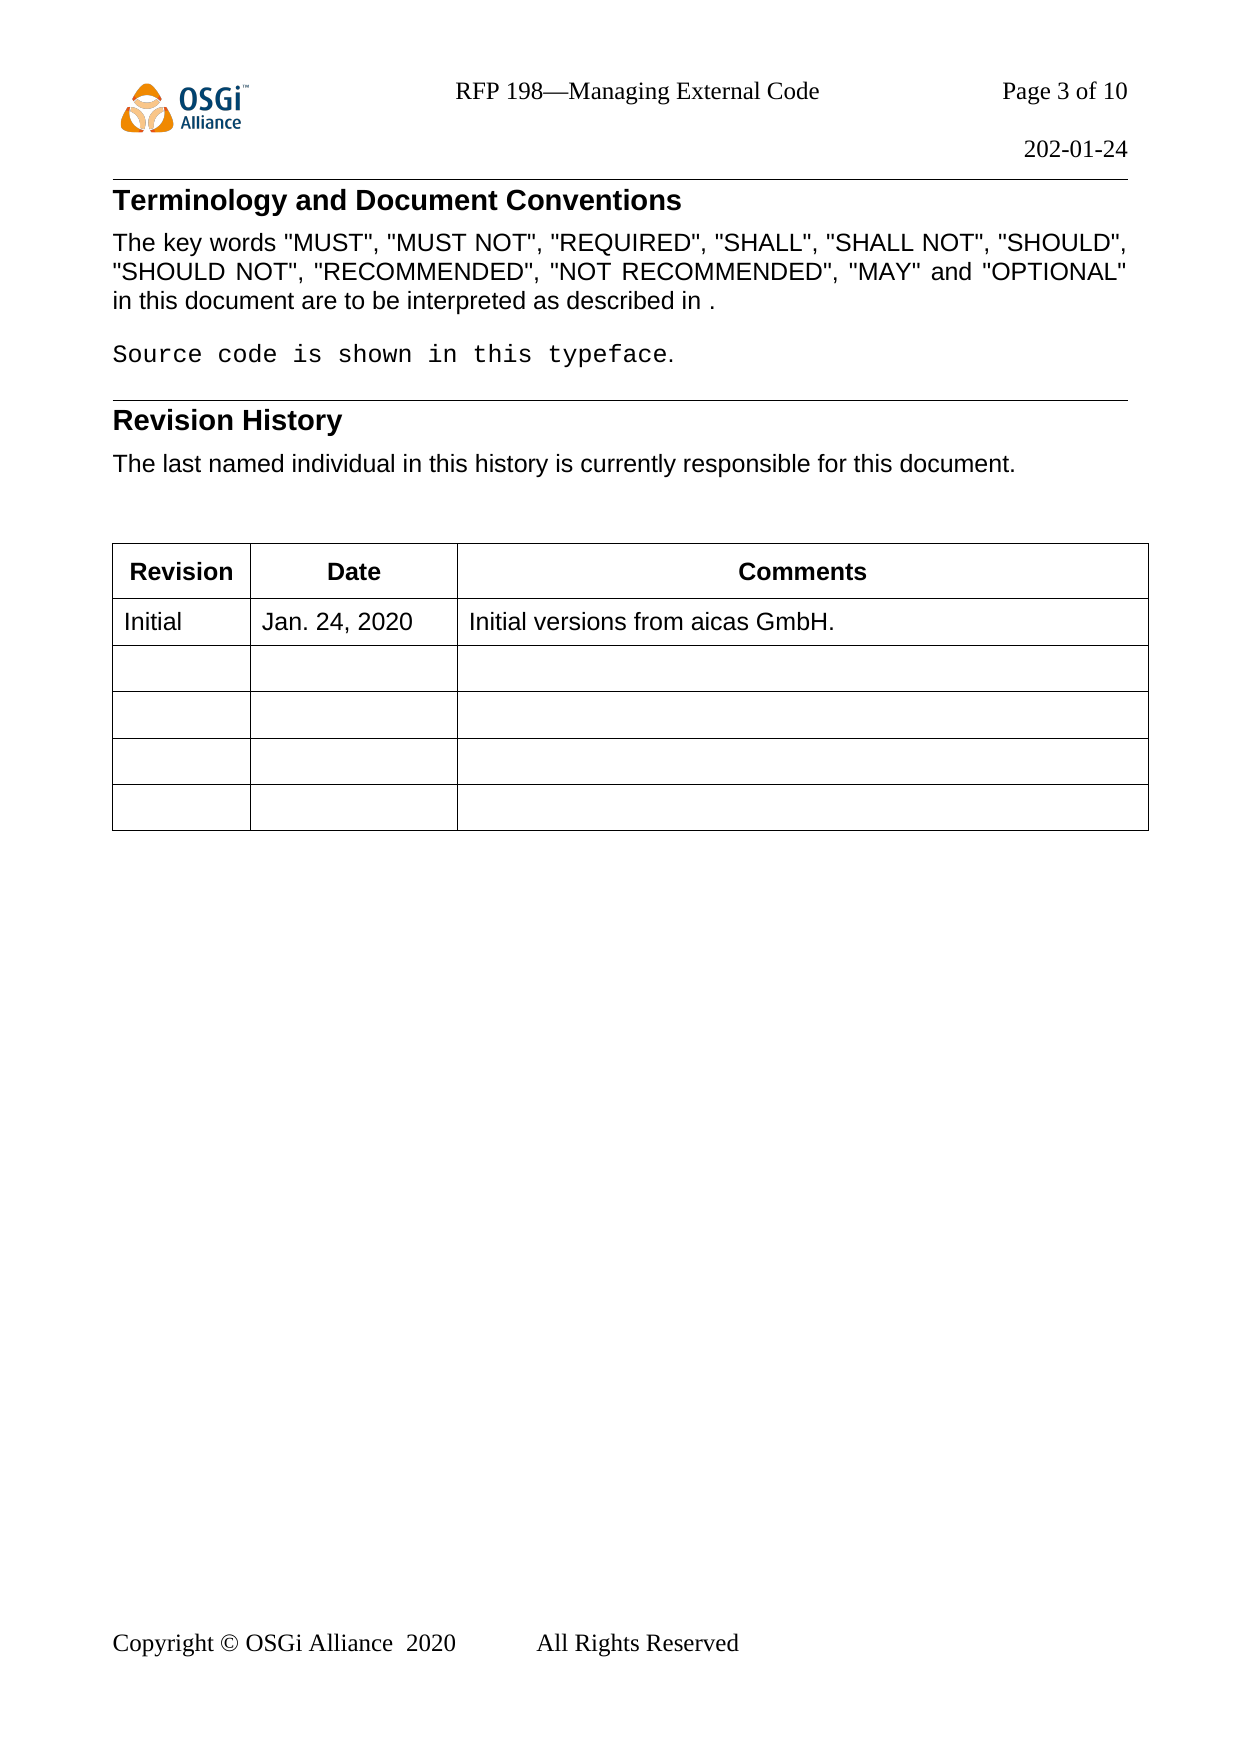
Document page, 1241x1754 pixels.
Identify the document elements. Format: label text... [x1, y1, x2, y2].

subtitle Revision History [112, 401, 1128, 436]
text Source code is shown in this typeface. [112, 339, 1128, 370]
table_cell [251, 692, 457, 737]
table_cell Initial versions from aicas GmbH. [458, 599, 1148, 644]
subtitle Terminology and Document Conventions [112, 180, 1128, 216]
table_cell [113, 646, 250, 691]
table_cell Initial [113, 599, 250, 644]
text The key words "MUST", "MUST NOT", "REQUIRED", "SHALL", "SHALL NOT", "SHOULD", "SHOULD NOT", "RECOMMENDED", "NOT RECOMMENDED", "MAY" and "OPTIONAL" in this document are to be interpreted as described in . [112, 228, 1128, 315]
picture [113, 76, 257, 140]
table_cell [251, 739, 457, 784]
text The last named individual in this history is currently responsible for this document. [112, 448, 1128, 477]
table_header Revision [113, 544, 250, 598]
table_cell Jan. 24, 2020 [251, 599, 457, 644]
table_cell [251, 785, 457, 830]
table_cell [458, 739, 1148, 784]
table_cell [458, 785, 1148, 830]
table_cell [113, 785, 250, 830]
table_cell [458, 692, 1148, 737]
table_cell [113, 692, 250, 737]
table_header Comments [458, 544, 1148, 598]
table_cell [251, 646, 457, 691]
table_cell [458, 646, 1148, 691]
table_header Date [251, 544, 457, 598]
table_cell [113, 739, 250, 784]
